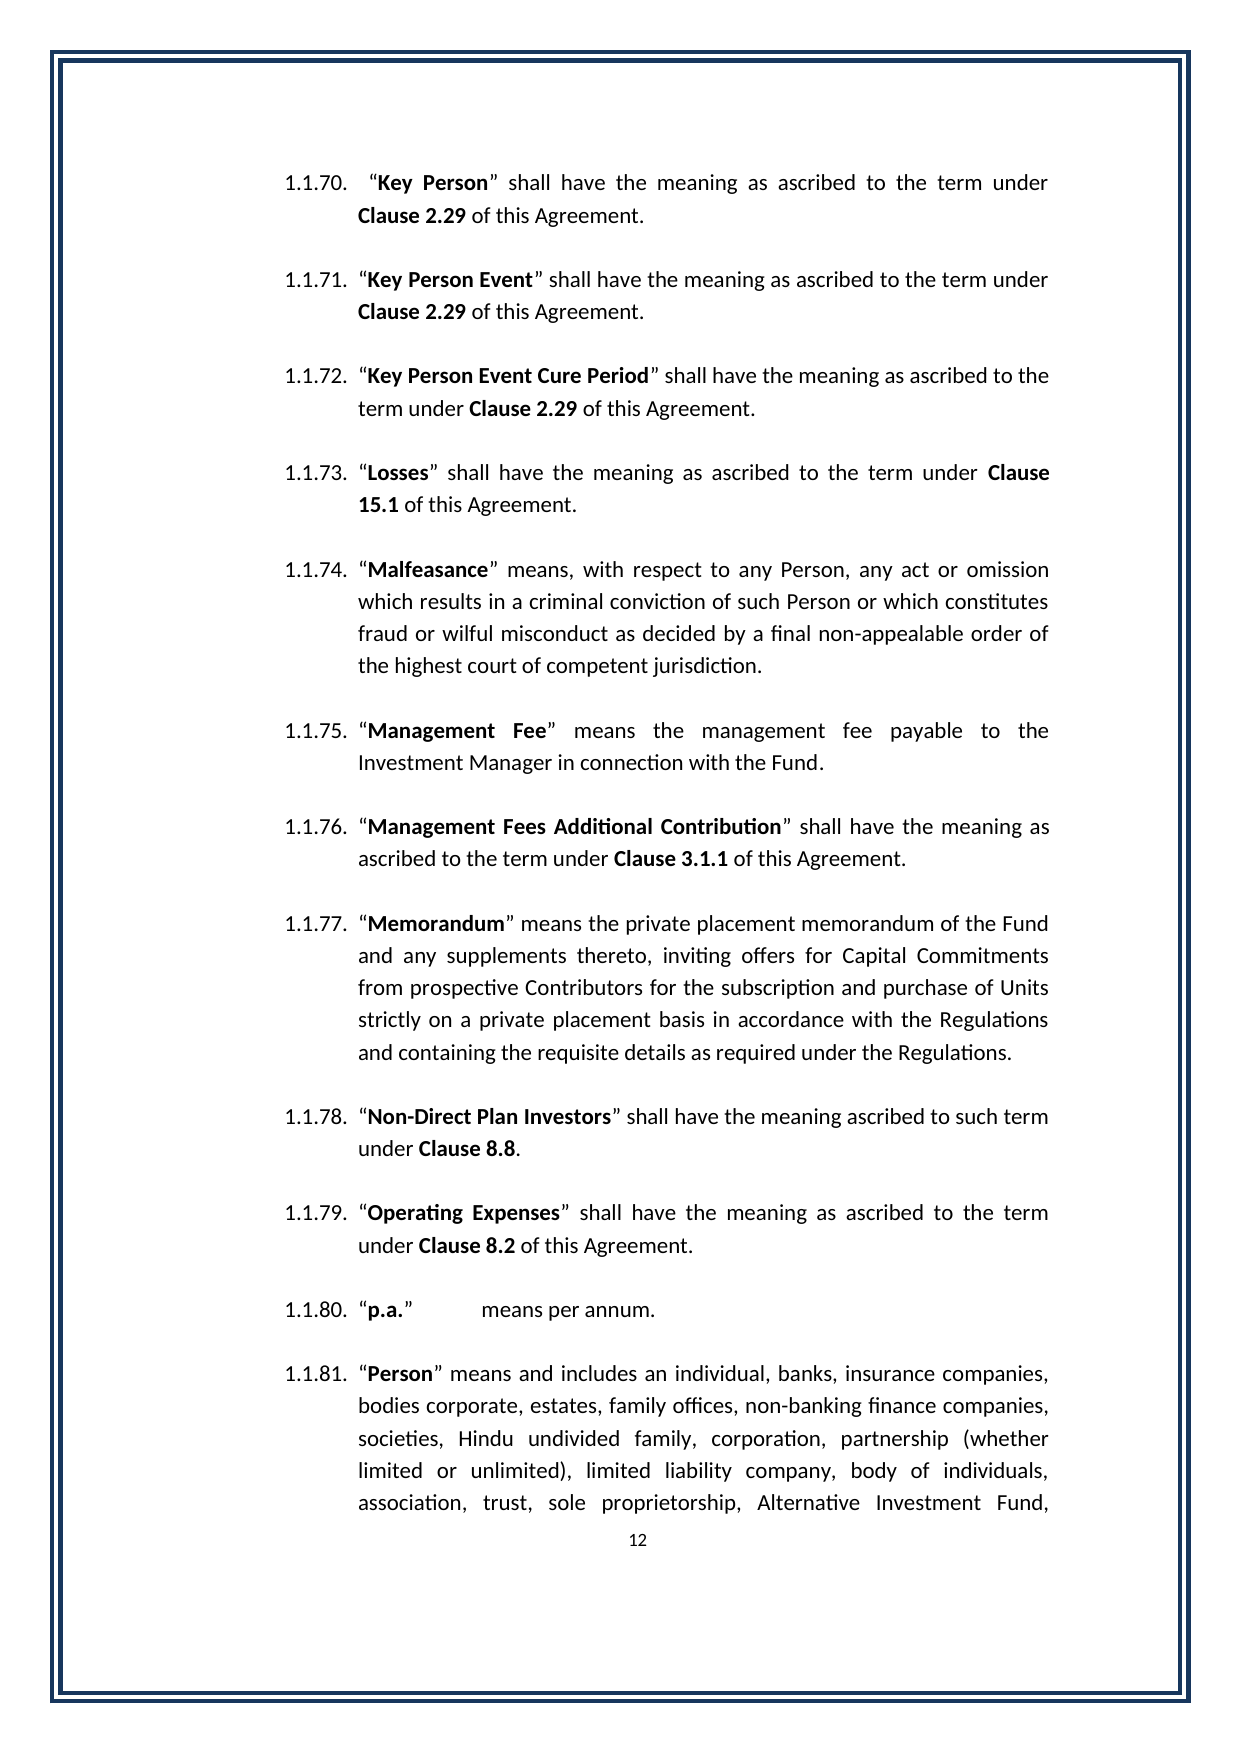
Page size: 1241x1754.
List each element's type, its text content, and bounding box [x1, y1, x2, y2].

list “Key Person” shall have the meaning as ascribed to the term under Clause 2.29 of this Agreement. [284, 168, 1050, 229]
list “Losses” shall have the meaning as ascribed to the term under Clause 15.1 of this Agreement. [284, 458, 1050, 518]
list “p.a.” means per annum. [284, 1295, 1050, 1323]
list “Malfeasance” means, with respect to any Person, any act or omission which results in a criminal conviction of such Person or which constitutes fraud or wilful misconduct as decided by a final non-appealable order of the highest court of competent jurisdiction. [284, 555, 1050, 679]
list “Person” means and includes an individual, banks, insurance companies, bodies corporate, estates, family offices, non-banking finance companies, societies, Hindu undivided family, corporation, partnership (whether limited or unlimited), limited liability company, body of individuals, association, trust, sole proprietorship, Alternative Investment Fund, [284, 1359, 1050, 1516]
list “Key Person Event Cure Period” shall have the meaning as ascribed to the term under Clause 2.29 of this Agreement. [284, 362, 1050, 422]
list “Key Person Event” shall have the meaning as ascribed to the term under Clause 2.29 of this Agreement. [284, 265, 1050, 325]
list “Management Fees Additional Contribution” shall have the meaning as ascribed to the term under Clause 3.1.1 of this Agreement. [284, 812, 1050, 872]
list “Memorandum” means the private placement memorandum of the Fund and any supplements thereto, inviting offers for Capital Commitments from prospective Contributors for the subscription and purchase of Units strictly on a private placement basis in accordance with the Regulations and containing the requisite details as required under the Regulations. [284, 909, 1050, 1066]
list “Operating Expenses” shall have the meaning as ascribed to the term under Clause 8.2 of this Agreement. [284, 1198, 1050, 1259]
list “Management Fee” means the management fee payable to the Investment Manager in connection with the Fund. [284, 716, 1050, 776]
list “Non-Direct Plan Investors” shall have the meaning ascribed to such term under Clause 8.8. [284, 1102, 1050, 1162]
